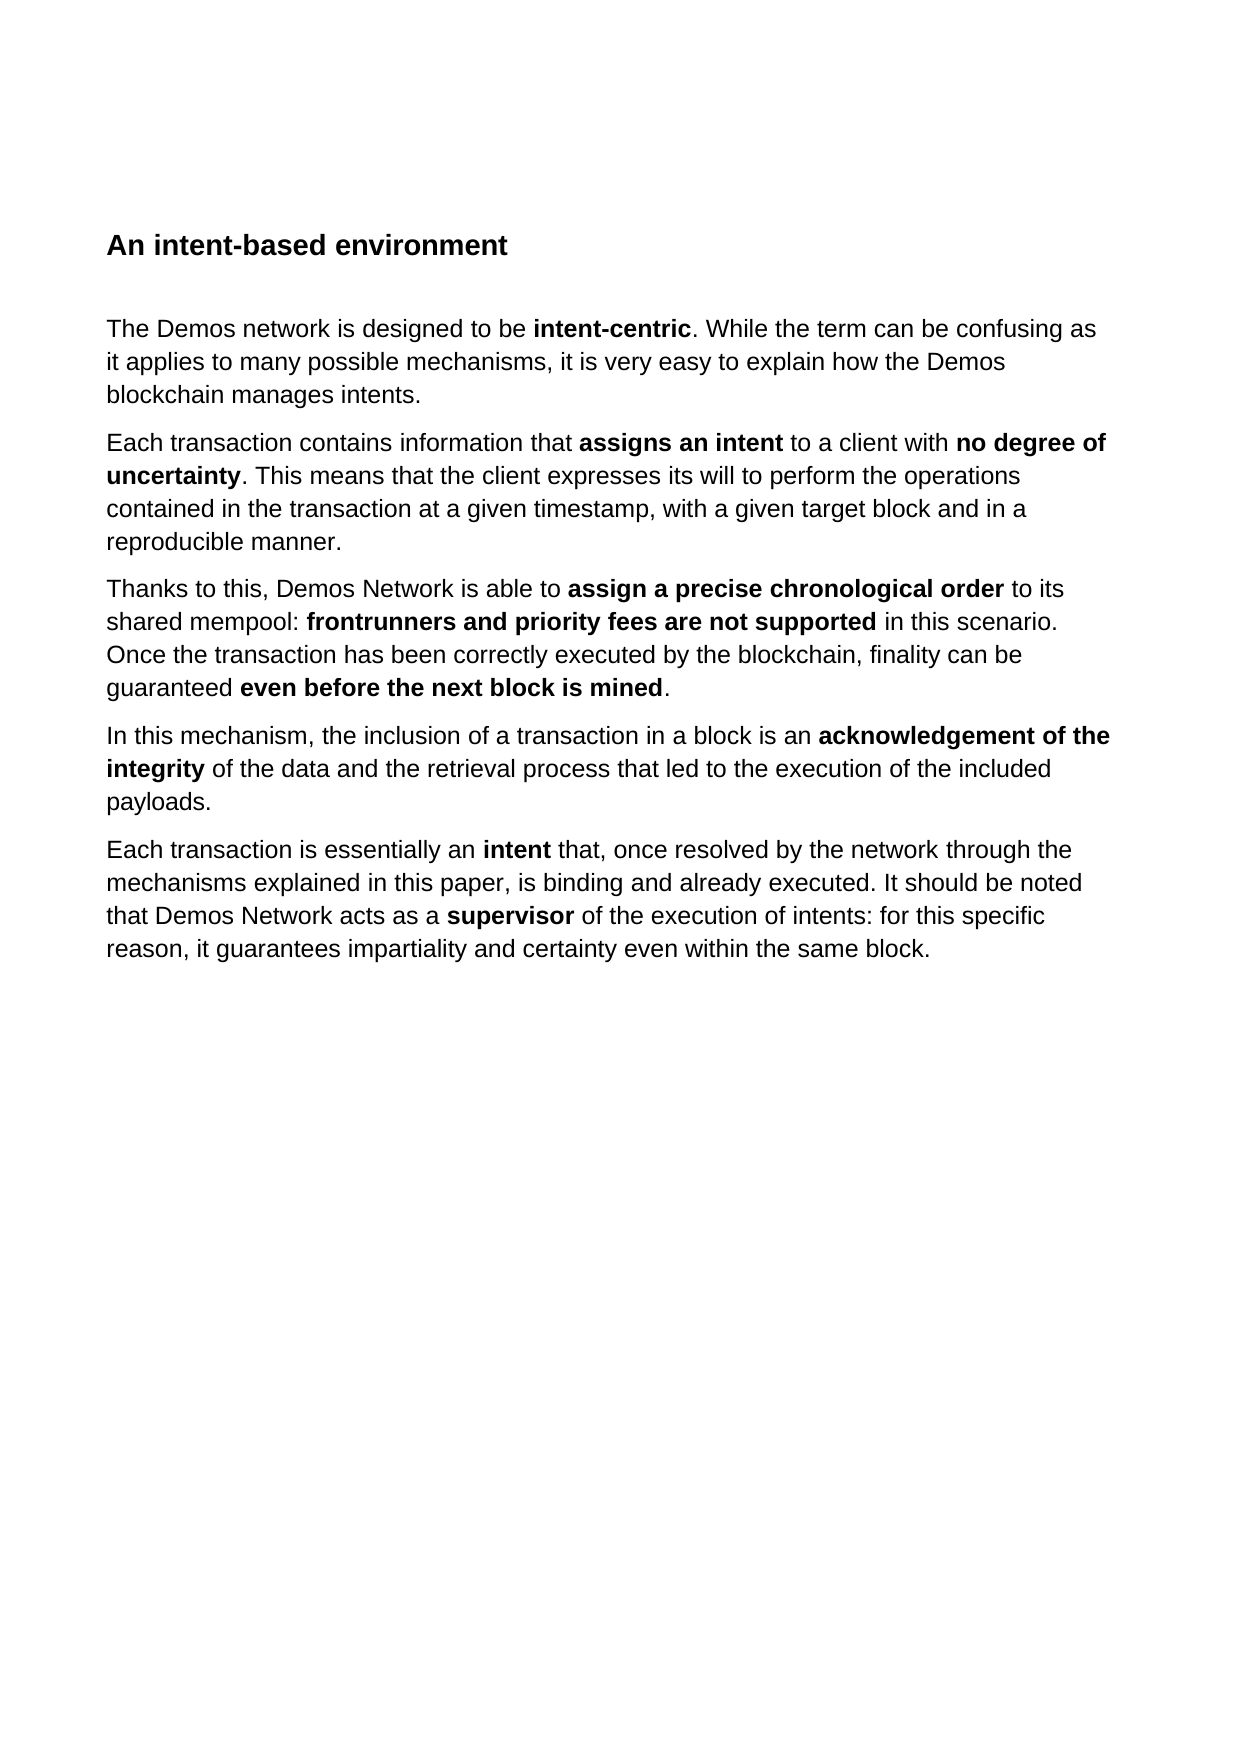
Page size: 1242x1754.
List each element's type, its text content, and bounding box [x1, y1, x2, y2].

text The Demos network is designed to be intent-centric. While the term can be confusing as it applies to many possible mechanisms, it is very easy to explain how the Demos blockchain manages intents. [106, 314, 1114, 409]
text Each transaction contains information that assigns an intent to a client with no degree of uncertainty. This means that the client expresses its will to perform the operations contained in the transaction at a given timestamp, with a given target block and in a reproducible manner. [106, 428, 1114, 555]
text Thanks to this, Demos Network is able to assign a precise chronological order to its shared mempool: frontrunners and priority fees are not supported in this scenario. Once the transaction has been correctly executed by the blockchain, finality can be guaranteed even before the next block is mined. [106, 574, 1115, 702]
text An intent-based environment [106, 227, 1146, 261]
text Each transaction is essentially an intent that, once resolved by the network through the mechanisms explained in this paper, is binding and already executed. It should be noted that Demos Network acts as a supervisor of the execution of intents: for this specific reason, it guarantees impartiality and certainty even within the same block. [106, 834, 1114, 962]
text In this mechanism, the inclusion of a transaction in a block is an acknowledgement of the integrity of the data and the retrieval process that led to the execution of the included payloads. [106, 721, 1146, 816]
